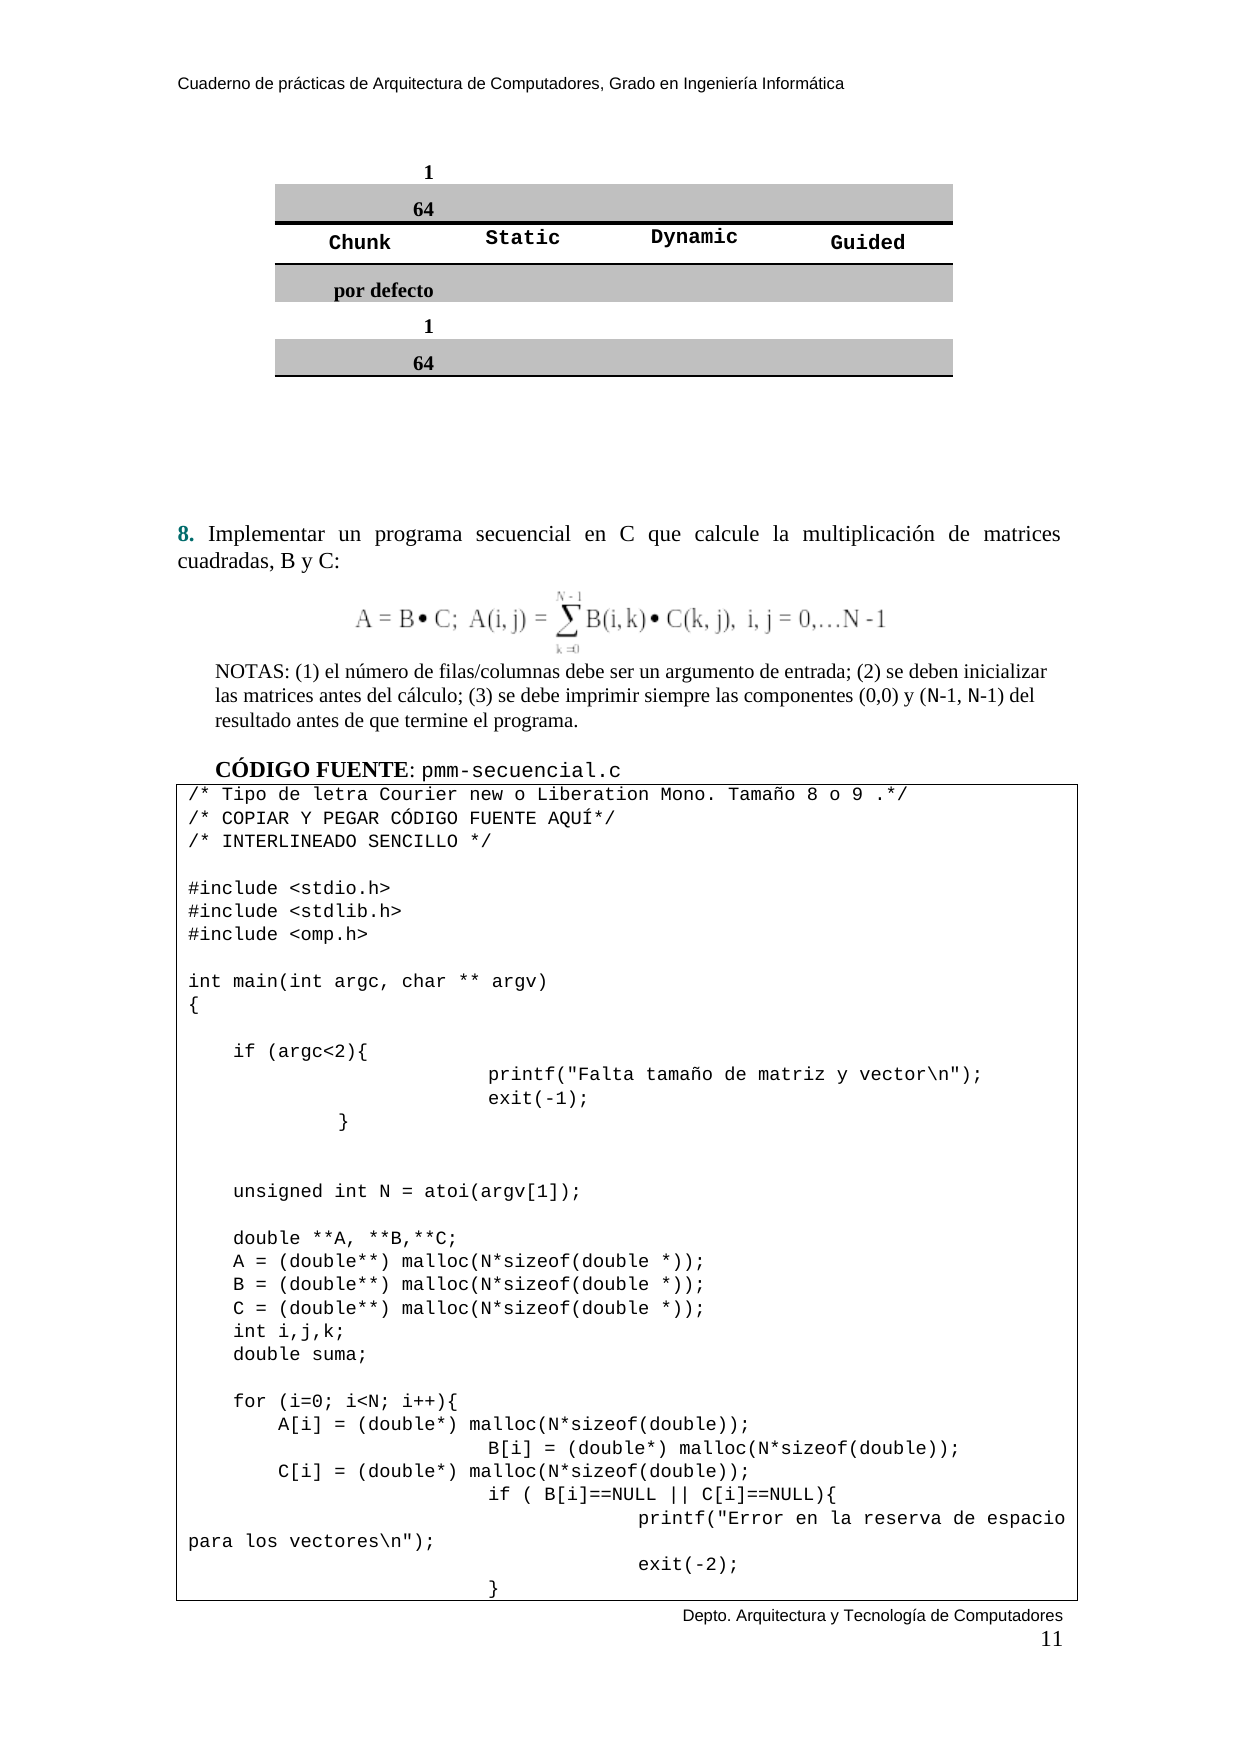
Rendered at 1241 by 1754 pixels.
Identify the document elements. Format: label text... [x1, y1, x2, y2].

table_cell 1 [275, 302, 445, 338]
table_cell [783, 184, 953, 221]
table_cell [177, 148, 275, 223]
table_cell [606, 339, 783, 375]
table_cell [606, 184, 783, 221]
table_header /* Tipo de letra Courier new o Liberation Mono. Tamaño 8 o 9 .*/ /* COPIAR Y PEGAR CÓDIGO FUENTE AQUÍ*/ /* INTERLINEADO SENCILLO */ #include <stdio.h> #include <stdlib.h> #include <omp.h> int main(int argc, char ** argv) { if (argc<2){ printf("Falta tamaño de matriz y vector\n"); exit(-1); } unsigned int N = atoi(argv[1]); double **A, **B,**C; A = (double**) malloc(N*sizeof(double *)); B = (double**) malloc(N*sizeof(double *)); C = (double**) malloc(N*sizeof(double *)); int i,j,k; double suma; for (i=0; i<N; i++){ A[i] = (double*) malloc(N*sizeof(double)); B[i] = (double*) malloc(N*sizeof(double)); C[i] = (double*) malloc(N*sizeof(double)); if ( B[i]==NULL || C[i]==NULL){ printf("Error en la reserva de espacio para los vectores\n"); exit(-2); } [177, 785, 1077, 1600]
table_cell 64 [275, 184, 445, 221]
table_cell [783, 339, 953, 375]
table_cell [445, 184, 606, 221]
table_cell 1 [275, 148, 445, 184]
table_cell [783, 148, 953, 184]
table_cell [953, 148, 1034, 223]
table_cell [783, 265, 953, 302]
table_cell [445, 148, 606, 184]
table_header [177, 223, 1034, 377]
table_cell [445, 265, 606, 302]
table_cell [606, 148, 783, 184]
text NOTAS: (1) el número de filas/columnas debe ser un argumento de entrada; (2) se deben inicializar las matrices antes del cálculo; (3) se debe imprimir siempre las componentes (0,0) y (N-1, N-1) del resultado antes de que termine el programa. [215, 658, 1063, 732]
table_cell 64 [275, 339, 445, 375]
list 8. Implementar un programa secuencial en C que calcule la multiplicación de matrices cuadradas, B y C: [177, 521, 1063, 573]
text CÓDIGO FUENTE: pmm-secuencial.c [215, 756, 1063, 784]
table_header Chunk [275, 225, 445, 263]
table_cell [606, 265, 783, 302]
table_cell [445, 339, 606, 375]
table_header Static [445, 225, 606, 263]
table_cell [445, 302, 606, 338]
table_cell [783, 302, 953, 338]
table_header Dynamic [606, 225, 783, 263]
table_cell [606, 302, 783, 338]
table_cell por defecto [275, 265, 445, 302]
table_header Guided [783, 225, 953, 263]
